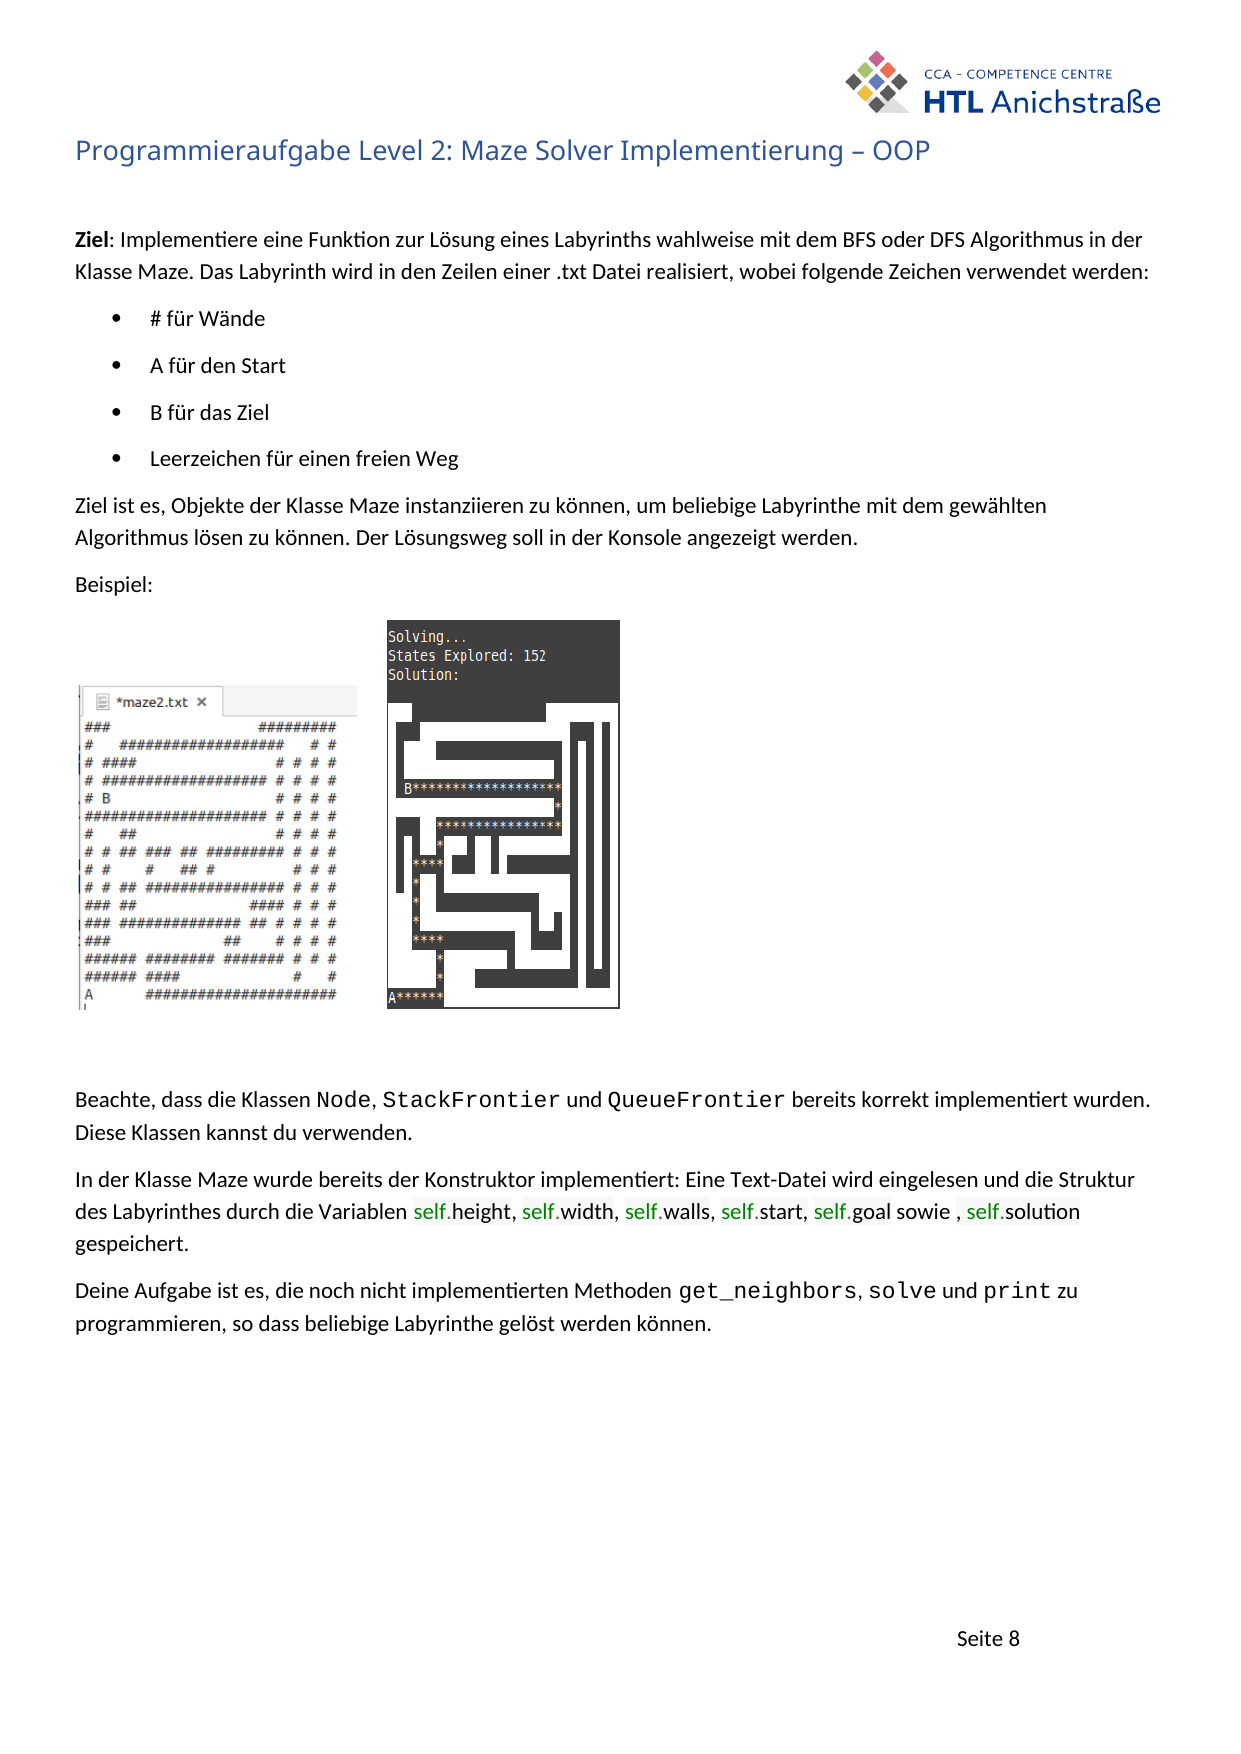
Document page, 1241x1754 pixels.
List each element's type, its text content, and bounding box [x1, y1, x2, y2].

list B für das Ziel [112, 398, 1165, 426]
picture [78, 685, 357, 1010]
picture [845, 51, 1161, 113]
text In der Klasse Maze wurde bereits der Konstruktor implementiert: Eine Text-Datei wird eingelesen und die Struktur des Labyrinthes durch die Variablen self.height, self.width, self.walls, self.start, self.goal sowie , self.solution gespeichert. [75, 1165, 1165, 1257]
picture [387, 620, 620, 1009]
text Deine Aufgabe ist es, die noch nicht implementierten Methoden get_neighbors, solve und print zu programmieren, so dass beliebige Labyrinthe gelöst werden können. [75, 1276, 1165, 1337]
list Leerzeichen für einen freien Weg [112, 444, 1165, 472]
text Beispiel: [75, 570, 1165, 598]
text Ziel ist es, Objekte der Klasse Maze instanziieren zu können, um beliebige Labyrinthe mit dem gewählten Algorithmus lösen zu können. Der Lösungsweg soll in der Konsole angezeigt werden. [75, 491, 1165, 551]
text Beachte, dass die Klassen Node, StackFrontier und QueueFrontier bereits korrekt implementiert wurden. Diese Klassen kannst du verwenden. [75, 1085, 1165, 1146]
subtitle Programmieraufgabe Level 2: Maze Solver Implementierung – OOP [75, 131, 1165, 168]
list # für Wände [112, 304, 1165, 332]
list A für den Start [112, 351, 1165, 379]
text Ziel: Implementiere eine Funktion zur Lösung eines Labyrinths wahlweise mit dem BFS oder DFS Algorithmus in der Klasse Maze. Das Labyrinth wird in den Zeilen einer .txt Datei realisiert, wobei folgende Zeichen verwendet werden: [75, 225, 1165, 285]
